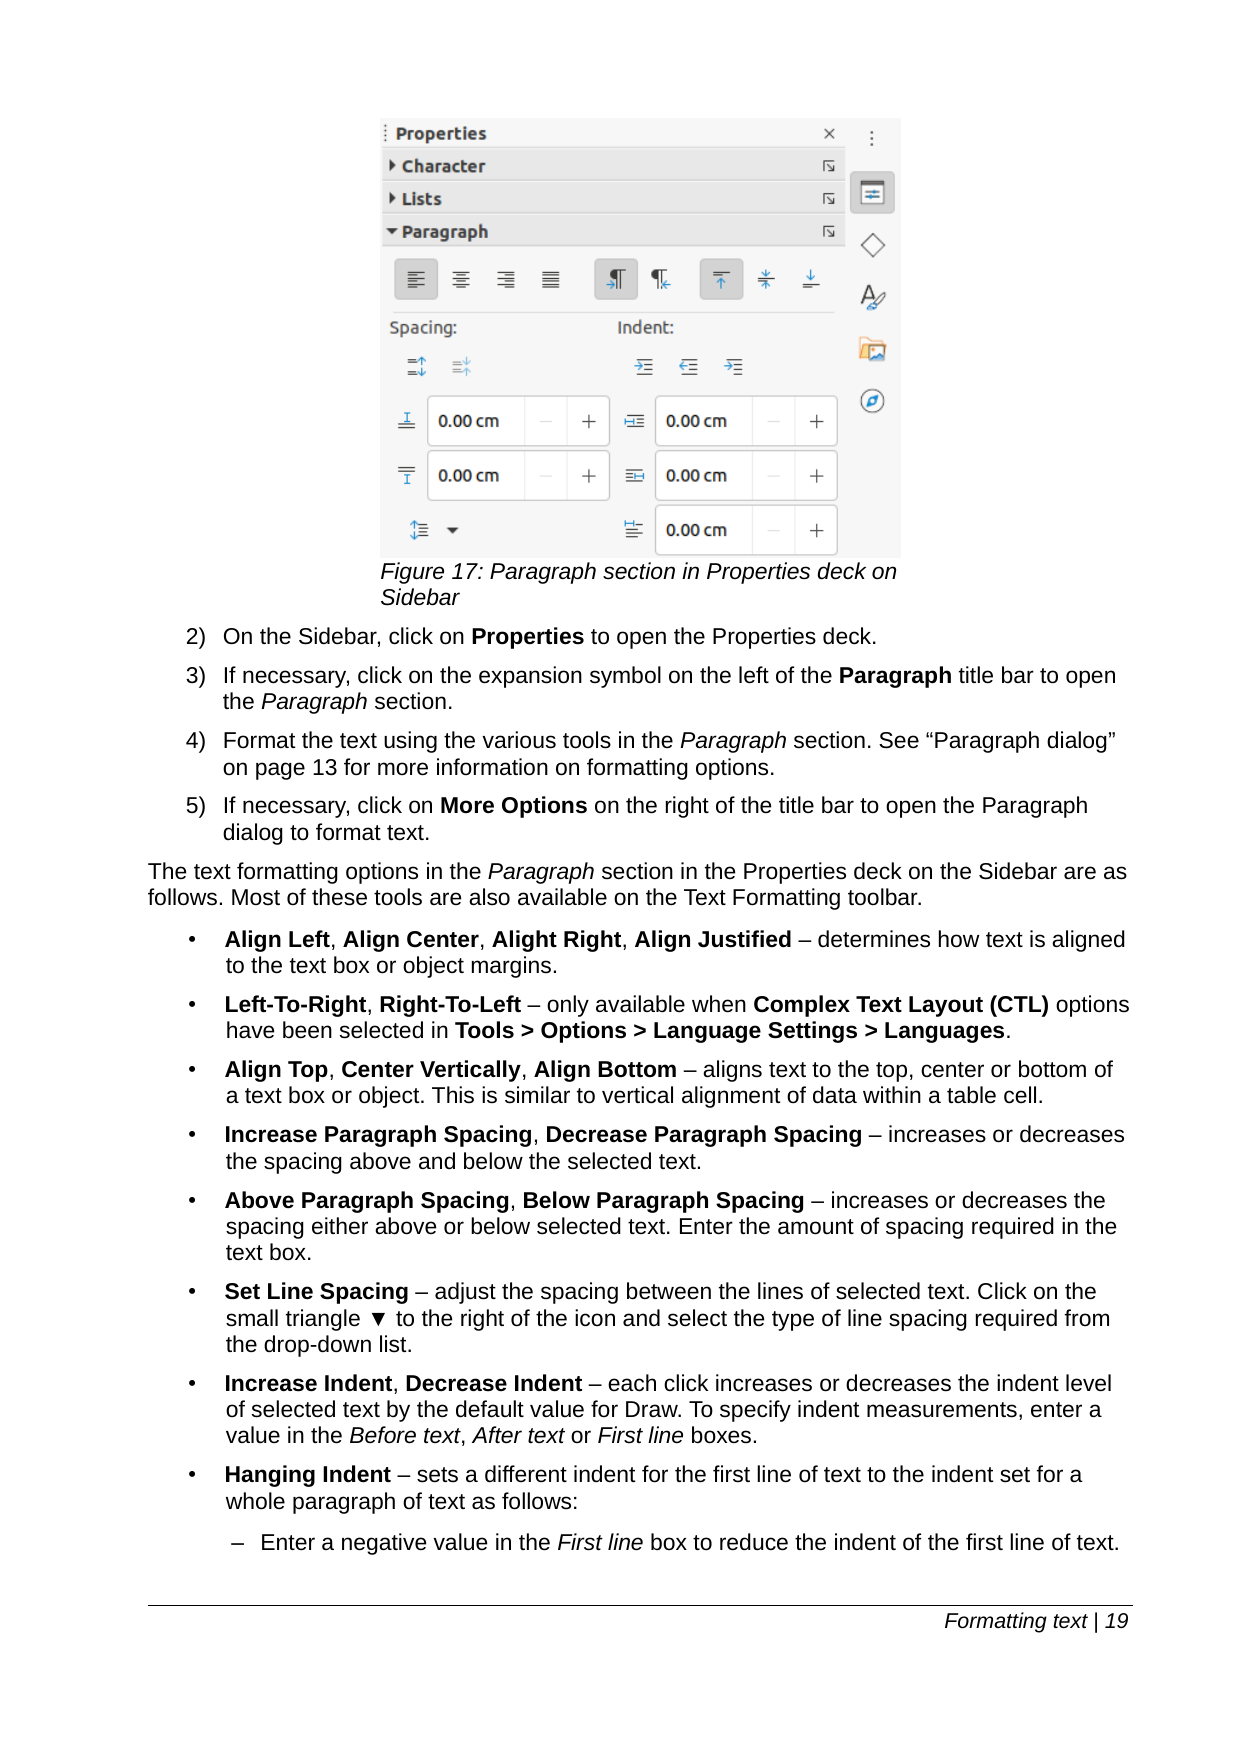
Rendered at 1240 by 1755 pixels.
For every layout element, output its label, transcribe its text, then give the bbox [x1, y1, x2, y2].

list Above Paragraph Spacing, Below Paragraph Spacing – increases or decreases the spacing either above or below selected text. Enter the amount of spacing required in the text box. [185, 1184, 1133, 1266]
list If necessary, click on the expansion symbol on the left of the Paragraph title bar to open the Paragraph section. [206, 662, 1133, 715]
picture [380, 118, 901, 558]
list On the Sidebar, click on Properties to open the Properties deck. [206, 623, 1133, 649]
list Align Top, Center Vertically, Align Bottom – aligns text to the top, center or bottom of a text box or object. This is similar to vertical alignment of data within a table cell. [185, 1053, 1133, 1109]
text The text formatting options in the Paragraph section in the Properties deck on the Sidebar are as follows. Most of these tools are also available on the Text Formatting toolbar. [148, 858, 1133, 910]
list Set Line Spacing – adjust the spacing between the lines of selected text. Click on the small triangle ▼ to the right of the icon and select the type of line spacing required from the drop-down list. [185, 1275, 1133, 1357]
list Format the text using the various tools in the Paragraph section. See “Paragraph dialog” on page 13 for more information on formatting options. [206, 727, 1133, 780]
list Left-To-Right, Right-To-Left – only available when Complex Text Layout (CTL) options have been selected in Tools > Options > Language Settings > Languages. [185, 988, 1133, 1044]
list Align Left, Align Center, Alight Right, Align Justified – determines how text is aligned to the text box or object margins. [185, 923, 1133, 978]
text Figure 17: Paragraph section in Properties deck on Sidebar [380, 558, 901, 611]
list If necessary, click on More Options on the right of the title bar to open the Paragraph dialog to format text. [206, 792, 1133, 845]
list Hanging Indent – sets a different indent for the first line of text to the indent set for a whole paragraph of text as follows: [185, 1458, 1133, 1517]
list Increase Paragraph Spacing, Decrease Paragraph Spacing – increases or decreases the spacing above and below the selected text. [185, 1118, 1133, 1174]
list Enter a negative value in the First line box to reduce the indent of the first line of text. [231, 1529, 1133, 1556]
list Increase Indent, Decrease Indent – each click increases or decreases the indent level of selected text by the default value for Draw. To specify indent measurements, enter a value in the Before text, After text or First line boxes. [185, 1367, 1133, 1449]
